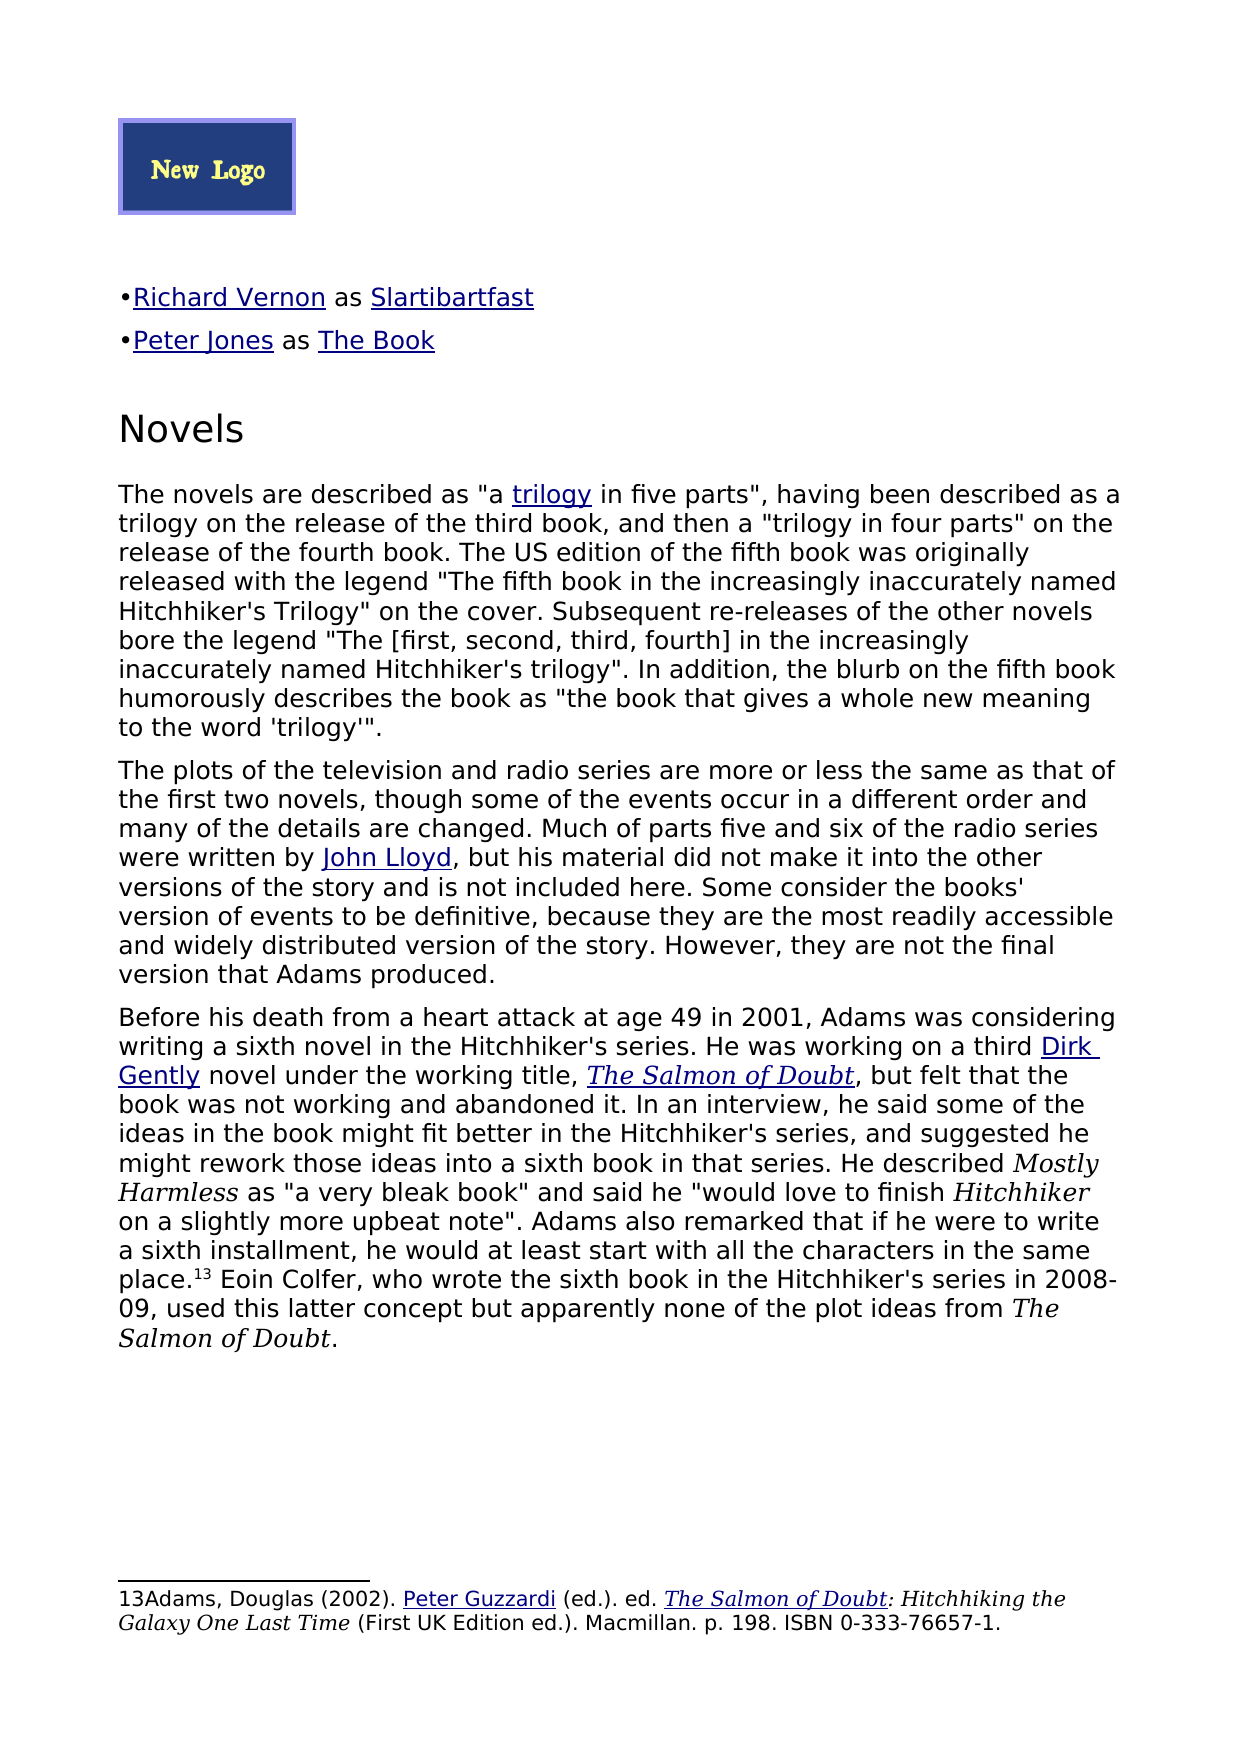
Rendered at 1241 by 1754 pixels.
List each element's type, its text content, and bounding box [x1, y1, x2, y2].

picture [118, 118, 296, 215]
text Adams, Douglas (2002). Peter Guzzardi (ed.). ed. The Salmon of Doubt: Hitchhiking the Galaxy One Last Time (First UK Edition ed.). Macmillan. p. 198. ISBN 0-333-76657-1. [118, 1587, 1122, 1636]
list Richard Vernon as Slartibartfast [118, 283, 1122, 313]
text The novels are described as "a trilogy in five parts", having been described as a trilogy on the release of the third book, and then a "trilogy in four parts" on the release of the fourth book. The US edition of the fifth book was originally released with the legend "The fifth book in the increasingly inaccurately named Hitchhiker's Trilogy" on the cover. Subsequent re-releases of the other novels bore the legend "The [first, second, third, fourth] in the increasingly inaccurately named Hitchhiker's trilogy". In addition, the blurb on the fifth book humorously describes the book as "the book that gives a whole new meaning to the word 'trilogy'". [118, 480, 1122, 742]
subtitle Novels [118, 408, 1122, 451]
text The plots of the television and radio series are more or less the same as that of the first two novels, though some of the events occur in a different order and many of the details are changed. Much of parts five and six of the radio series were written by John Lloyd, but his material did not make it into the other versions of the story and is not included here. Some consider the books' version of events to be definitive, because they are the most readily accessible and widely distributed version of the story. However, they are not the final version that Adams produced. [118, 756, 1122, 989]
list Peter Jones as The Book [118, 326, 1122, 355]
text Before his death from a heart attack at age 49 in 2001, Adams was considering writing a sixth novel in the Hitchhiker's series. He was working on a third Dirk Gently novel under the working title, The Salmon of Doubt, but felt that the book was not working and abandoned it. In an interview, he said some of the ideas in the book might fit better in the Hitchhiker's series, and suggested he might rework those ideas into a sixth book in that series. He described Mostly Harmless as "a very bleak book" and said he "would love to finish Hitchhiker on a slightly more upbeat note". Adams also remarked that if he were to write a sixth installment, he would at least start with all the characters in the same place. Eoin Colfer, who wrote the sixth book in the Hitchhiker's series in 2008-09, used this latter concept but apparently none of the plot ideas from The Salmon of Doubt. [118, 1003, 1122, 1353]
